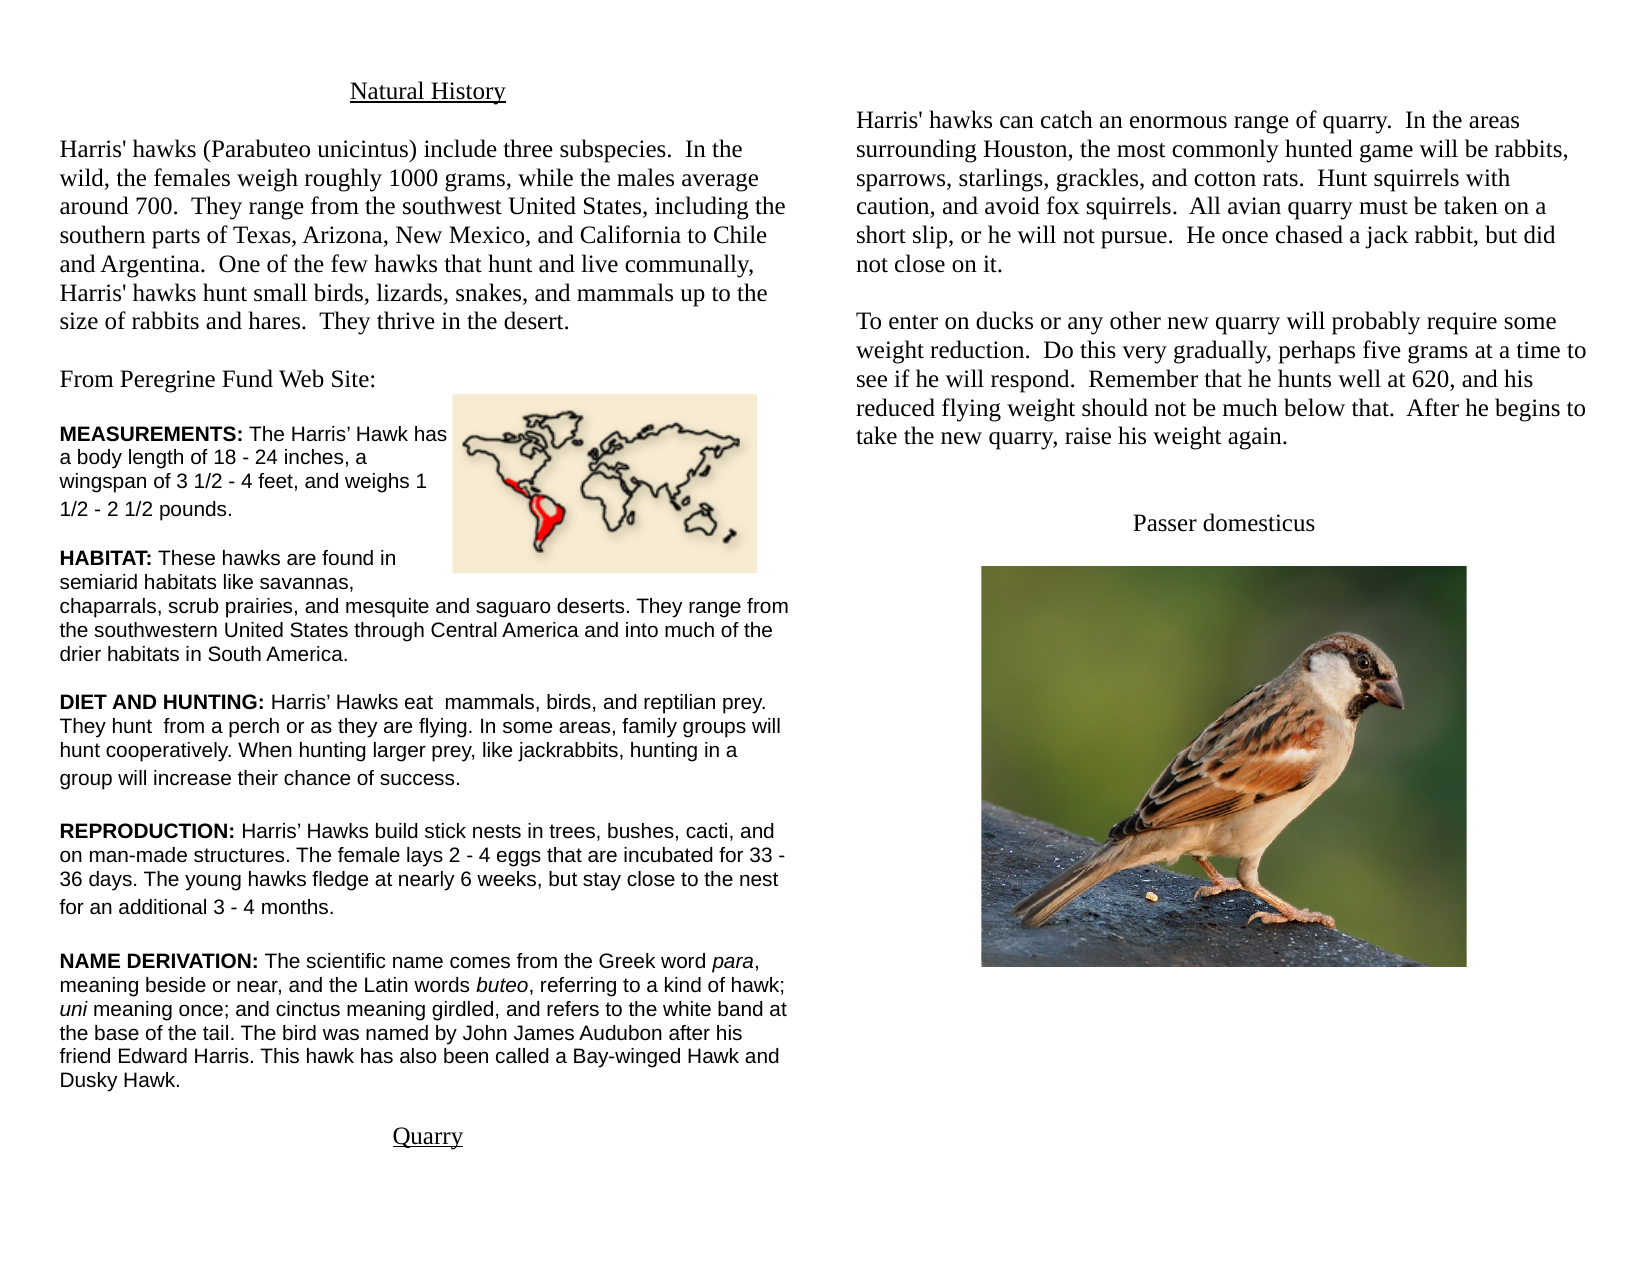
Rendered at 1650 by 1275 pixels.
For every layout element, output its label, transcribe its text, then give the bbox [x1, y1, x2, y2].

text Passer domesticus [856, 508, 1592, 536]
picture [452, 394, 757, 573]
text From Peregrine Fund Web Site: [59, 364, 796, 393]
text HABITAT: These hawks are found in semiarid habitats like savannas, chaparrals, scrub prairies, and mesquite and saguaro deserts. They range from the southwestern United States through Central America and into much of the drier habitats in South America. [59, 546, 796, 666]
text [758, 421, 796, 522]
text NAME DERIVATION: The scientific name comes from the Greek word para, meaning beside or near, and the Latin words buteo, referring to a kind of hawk; uni meaning once; and cinctus meaning girdled, and refers to the white band at the base of the tail. The bird was named by John James Audubon after his friend Edward Harris. This hawk has also been called a Bay-winged Hawk and Dusky Hawk. [59, 948, 796, 1092]
text Harris' hawks can catch an enormous range of quarry. In the areas surrounding Houston, the most commonly hunted game will be rabbits, sparrows, starlings, grackles, and cotton rats. Hunt squirrels with caution, and avoid fox squirrels. All avian quarry must be taken on a short slip, or he will not pursue. He once chased a jack rabbit, but did not close on it. [856, 105, 1592, 278]
text To enter on ducks or any other new quarry will probably require some weight reduction. Do this very gradually, perhaps five grams at a time to see if he will respond. Remember that he hunts well at 620, and his reduced flying weight should not be much below that. After he begins to take the new quarry, raise his weight again. [856, 306, 1592, 450]
text REPRODUCTION: Harris’ Hawks build stick nests in trees, bushes, cacti, and on man-made structures. The female lays 2 - 4 eggs that are incubated for 33 - 36 days. The young hawks fledge at nearly 6 weeks, but stay close to the nest for an additional 3 - 4 months. [59, 819, 796, 920]
picture [981, 566, 1467, 967]
text Quarry [59, 1121, 796, 1150]
text DIET AND HUNTING: Harris’ Hawks eat mammals, birds, and reptilian prey. They hunt from a perch or as they are flying. In some areas, family groups will hunt cooperatively. When hunting larger prey, like jackrabbits, hunting in a group will increase their chance of success. [59, 690, 796, 790]
text Harris' hawks (Parabuteo unicintus) include three subspecies. In the wild, the females weigh roughly 1000 grams, while the males average around 700. They range from the southwest United States, including the southern parts of Texas, Arizona, New Mexico, and California to Chile and Argentina. One of the few hawks that hunt and live communally, Harris' hawks hunt small birds, lizards, snakes, and mammals up to the size of rabbits and hares. They thrive in the desert. [59, 134, 796, 335]
text MEASUREMENTS: The Harris’ Hawk has a body length of 18 - 24 inches, a wingspan of 3 1/2 - 4 feet, and weighs 1 1/2 - 2 1/2 pounds. [59, 421, 451, 522]
text Natural History [59, 76, 796, 105]
